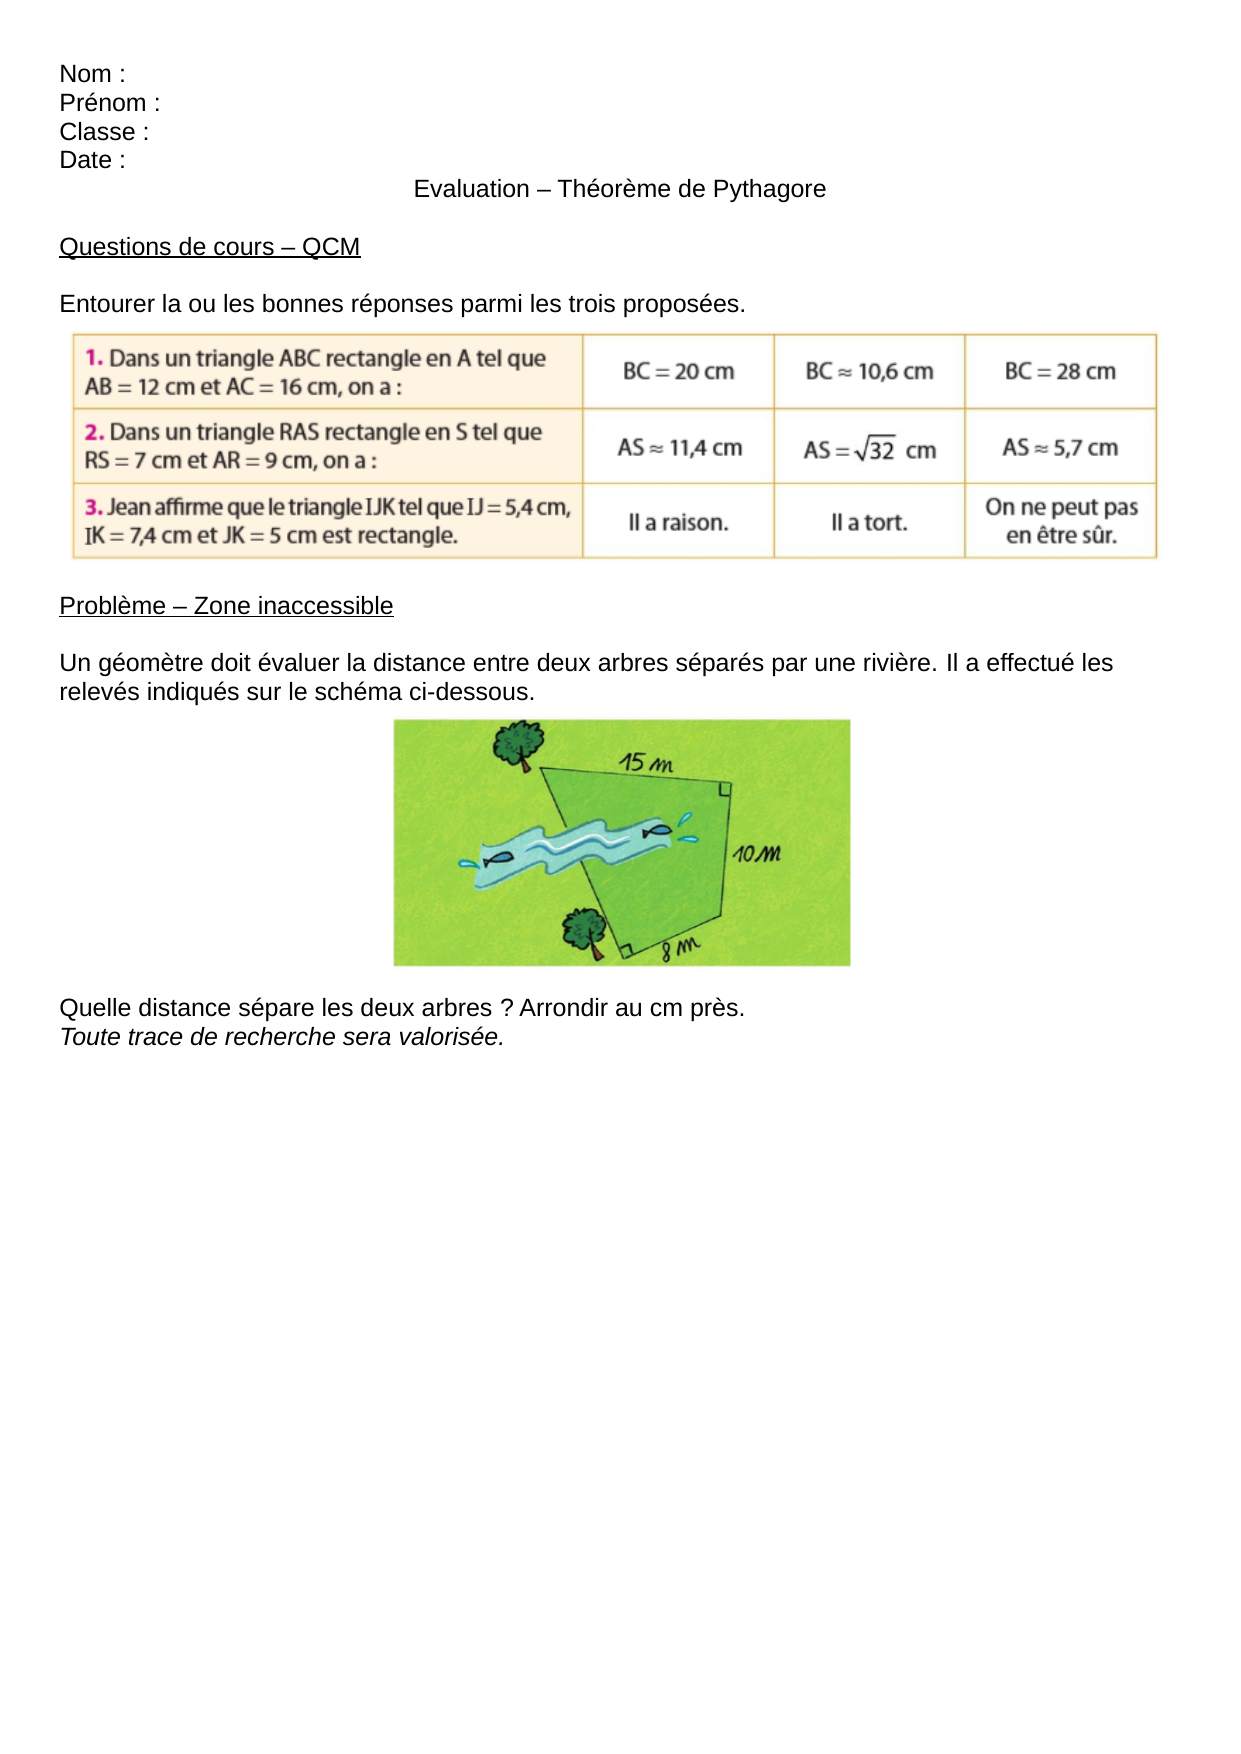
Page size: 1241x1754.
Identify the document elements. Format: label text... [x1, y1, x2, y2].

picture [69, 331, 1163, 562]
text Nom : [59, 59, 1181, 88]
text Un géomètre doit évaluer la distance entre deux arbres séparés par une rivière. Il a effectué les relevés indiqués sur le schéma ci-dessous. [59, 648, 1181, 706]
text Prénom : [59, 88, 1181, 117]
text Date : [59, 145, 1181, 174]
text Toute trace de recherche sera valorisée. [59, 1022, 1181, 1051]
text Questions de cours – QCM [59, 232, 1181, 260]
text Evaluation – Théorème de Pythagore [59, 174, 1181, 203]
picture [392, 716, 855, 969]
text Quelle distance sépare les deux arbres ? Arrondir au cm près. [59, 993, 1181, 1022]
text Problème – Zone inaccessible [59, 591, 1181, 619]
text Entourer la ou les bonnes réponses parmi les trois proposées. [59, 289, 1181, 318]
text Classe : [59, 117, 1181, 145]
